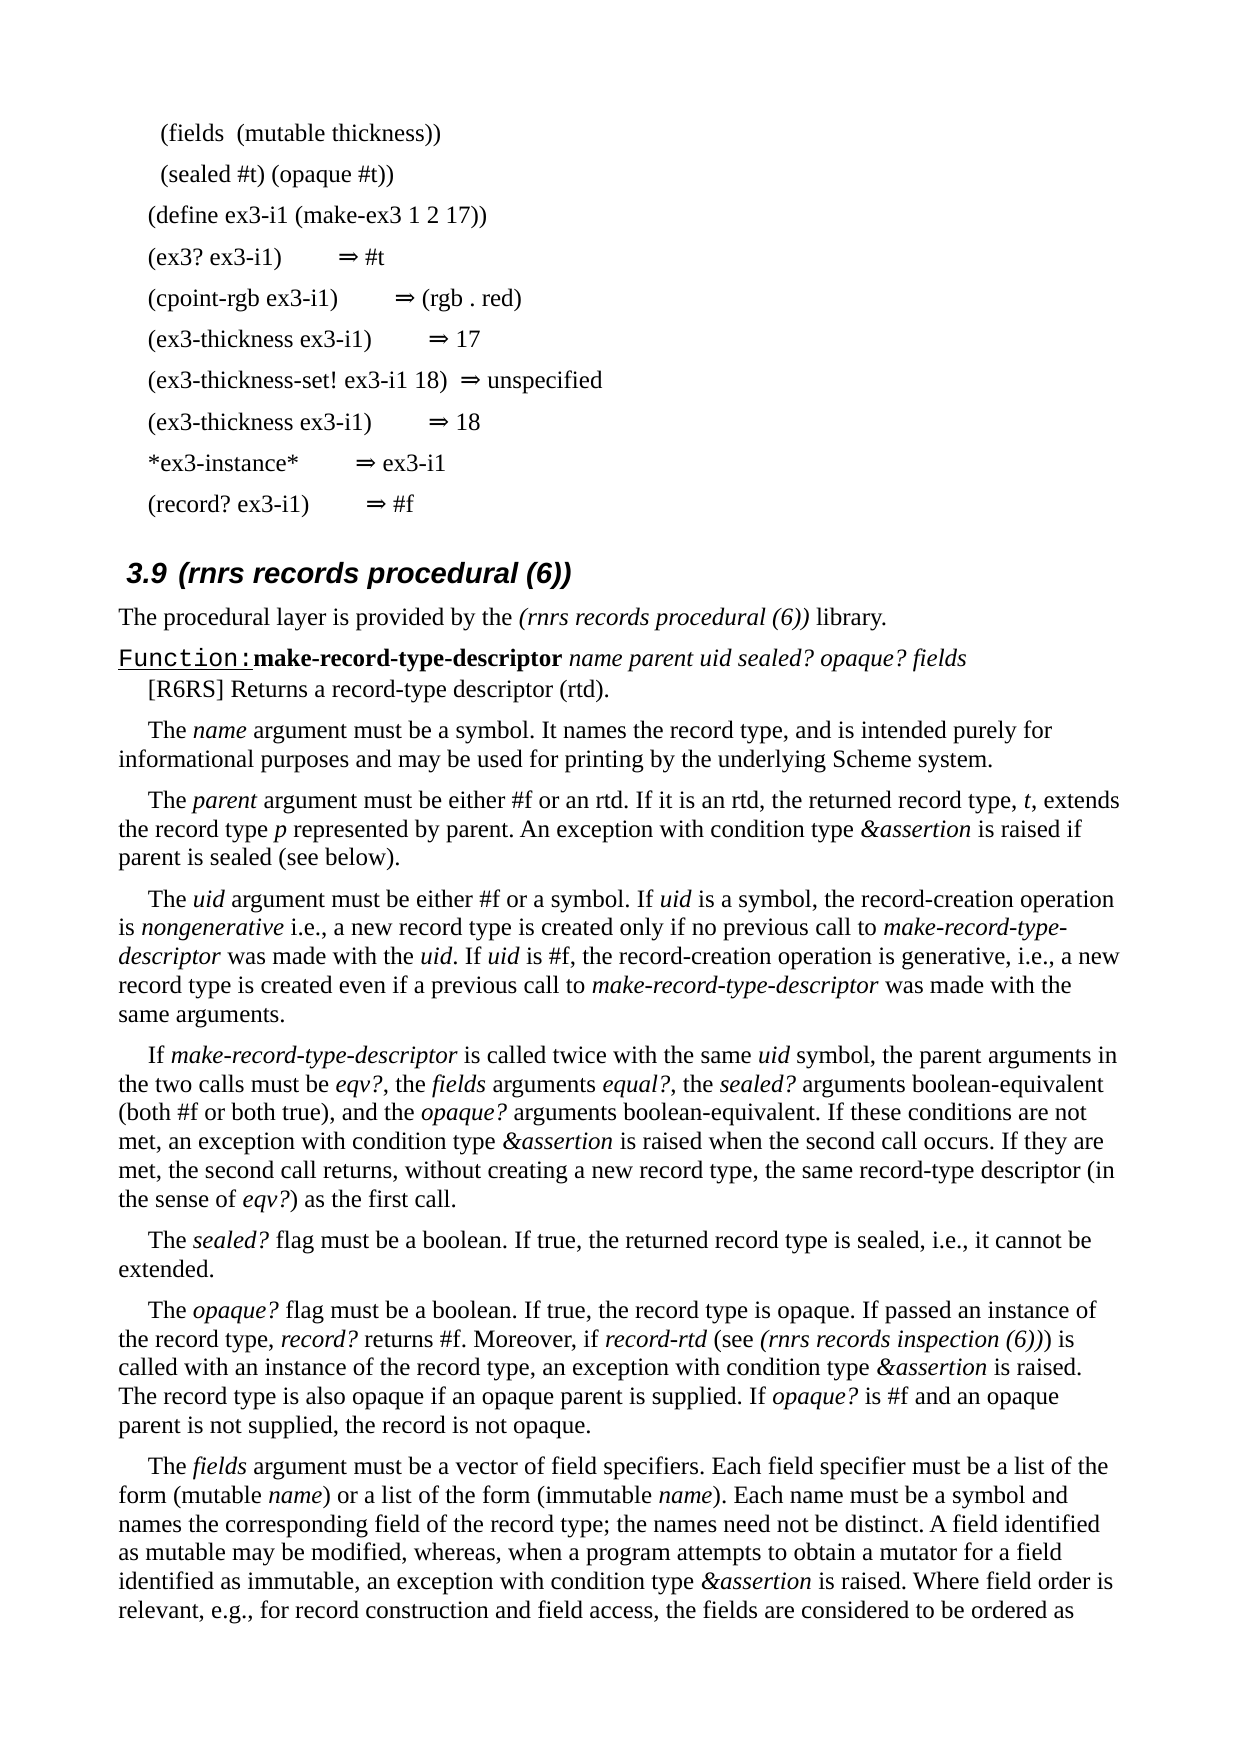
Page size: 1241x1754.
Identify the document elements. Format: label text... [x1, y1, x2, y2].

text The uid argument must be either #f or a symbol. If uid is a symbol, the record-creation operation is nongenerative i.e., a new record type is created only if no previous call to make-record-type-descriptor was made with the uid. If uid is #f, the record-creation operation is generative, i.e., a new record type is created even if a previous call to make-record-type-descriptor was made with the same arguments. [118, 884, 1122, 1027]
text The procedural layer is provided by the (rnrs records procedural (6)) library. [118, 602, 1122, 630]
text The parent argument must be either #f or an rtd. If it is an rtd, the returned record type, t, extends the record type p represented by parent. An exception with condition type &assertion is raised if parent is sealed (see below). [118, 785, 1122, 871]
text *ex3-instance* ⇒ ex3-i1 [118, 448, 1122, 477]
text (sealed #t) (opaque #t)) [118, 159, 1122, 188]
text The name argument must be a symbol. It names the record type, and is intended purely for informational purposes and may be used for printing by the underlying Scheme system. [118, 715, 1122, 772]
text The opaque? flag must be a boolean. If true, the record type is opaque. If passed an instance of the record type, record? returns #f. Moreover, if record-rtd (see (rnrs records inspection (6))) is called with an instance of the record type, an exception with condition type &assertion is raised. The record type is also opaque if an opaque parent is supplied. If opaque? is #f and an opaque parent is not supplied, the record is not opaque. [118, 1295, 1122, 1439]
text If make-record-type-descriptor is called twice with the same uid symbol, the parent arguments in the two calls must be eqv?, the fields arguments equal?, the sealed? arguments boolean-equivalent (both #f or both true), and the opaque? arguments boolean-equivalent. If these conditions are not met, an exception with condition type &assertion is raised when the second call occurs. If they are met, the second call returns, without creating a new record type, the same record-type descriptor (in the sense of eqv?) as the first call. [118, 1040, 1122, 1212]
text The fields argument must be a vector of field specifiers. Each field specifier must be a list of the form (mutable name) or a list of the form (immutable name). Each name must be a symbol and names the corresponding field of the record type; the names need not be distinct. A field identified as mutable may be modified, whereas, when a program attempts to obtain a mutator for a field identified as immutable, an exception with condition type &assertion is raised. Where field order is relevant, e.g., for record construction and field access, the fields are considered to be ordered as [118, 1451, 1122, 1624]
text (cpoint-rgb ex3-i1) ⇒ (rgb . red) [118, 283, 1122, 312]
text (define ex3-i1 (make-ex3 1 2 17)) [118, 201, 1122, 229]
text (ex3-thickness ex3-i1) ⇒ 18 [118, 407, 1122, 436]
text Function:make-record-type-descriptor name parent uid sealed? opaque? fields [118, 643, 1122, 674]
text The sealed? flag must be a boolean. If true, the returned record type is sealed, i.e., it cannot be extended. [118, 1225, 1122, 1282]
text (ex3? ex3-i1) ⇒ #t [118, 242, 1122, 271]
text (ex3-thickness ex3-i1) ⇒ 17 [118, 324, 1122, 353]
text [R6RS] Returns a record-type descriptor (rtd). [118, 674, 1122, 702]
subtitle (rnrs records procedural (6)) [118, 556, 1122, 589]
text (fields (mutable thickness)) [118, 118, 1122, 147]
text (record? ex3-i1) ⇒ #f [118, 489, 1122, 518]
text (ex3-thickness-set! ex3-i1 18) ⇒ unspecified [118, 366, 1122, 394]
